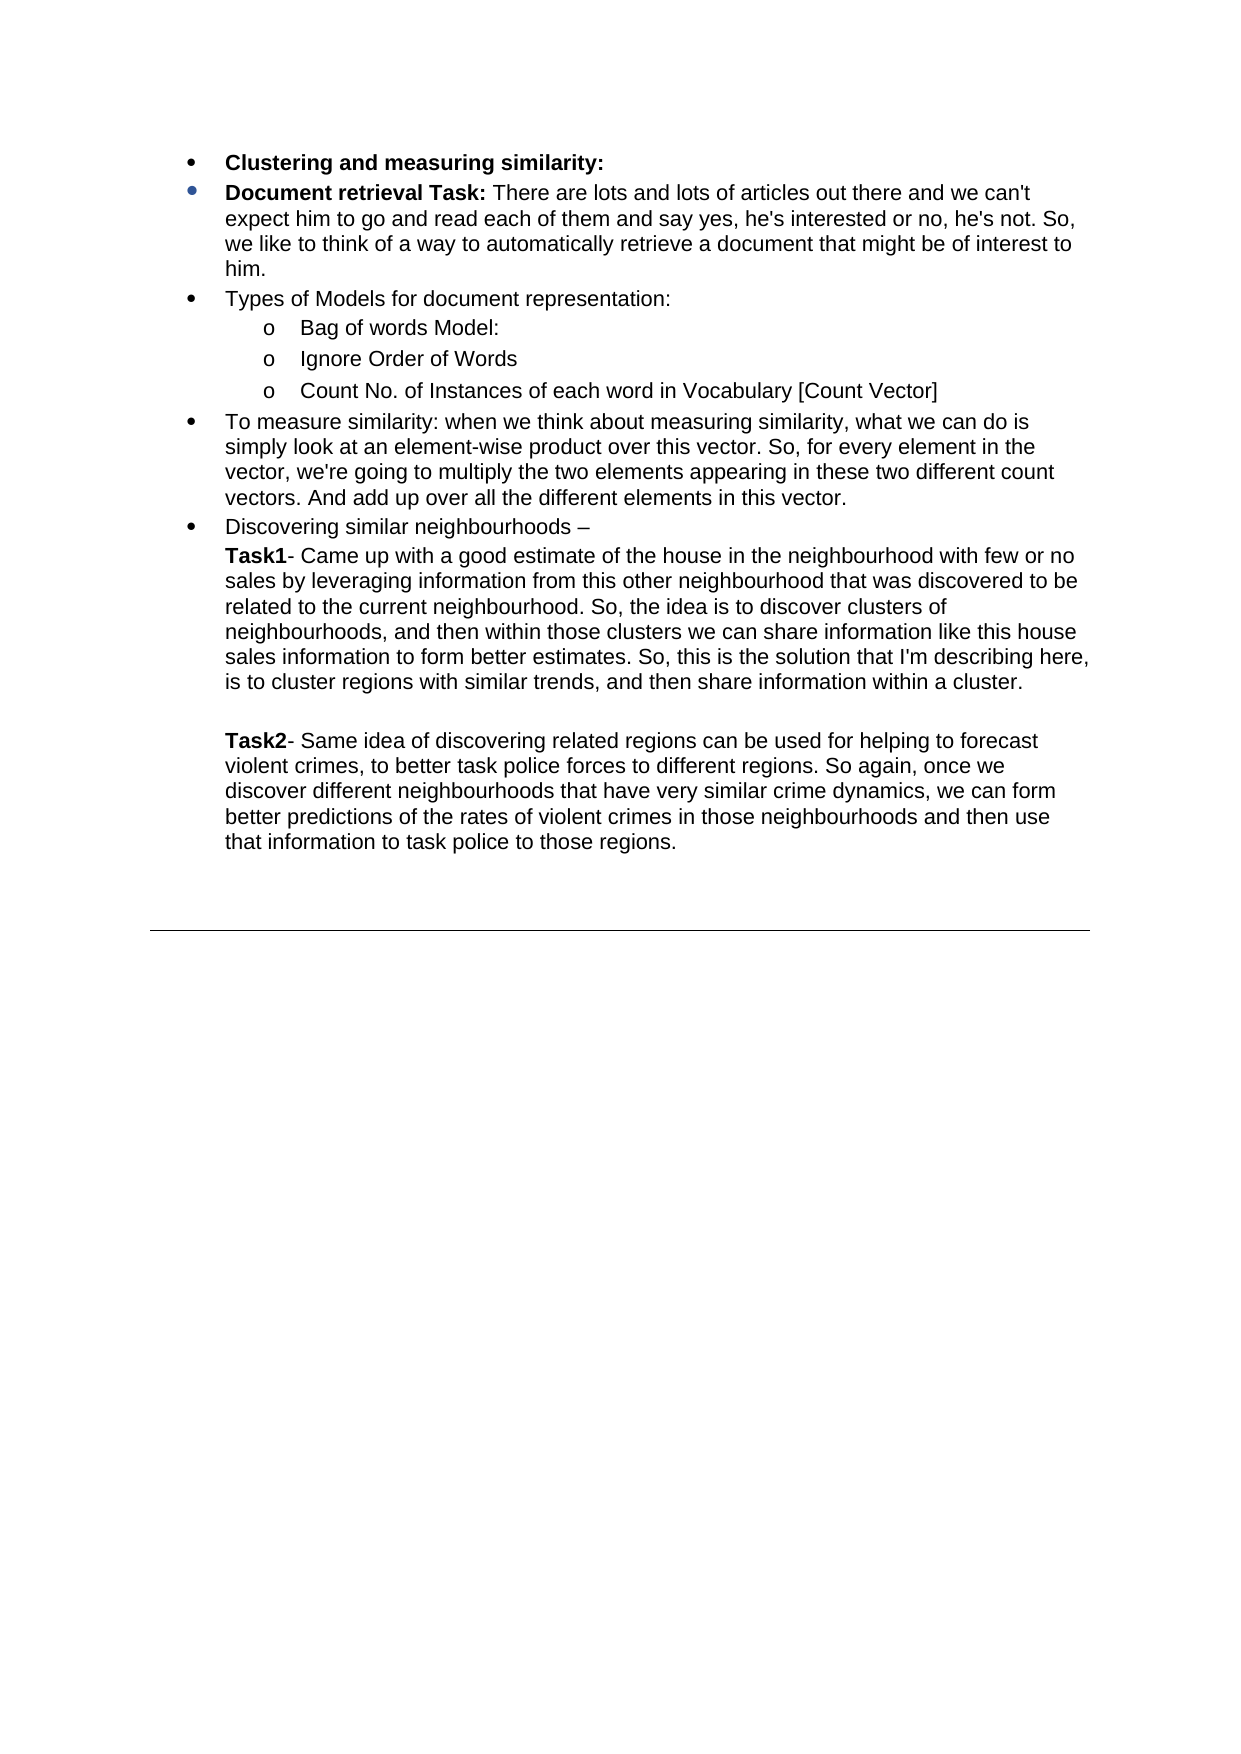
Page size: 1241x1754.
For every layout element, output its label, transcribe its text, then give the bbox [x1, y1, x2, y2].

subtitle Clustering and measuring similarity: [187, 150, 1090, 175]
subtitle Count No. of Instances of each word in Vocabulary [Count Vector] [262, 377, 1090, 404]
subtitle Task1- Came up with a good estimate of the house in the neighbourhood with few or no sales by leveraging information from this other neighbourhood that was discovered to be related to the current neighbourhood. So, the idea is to discover clusters of neighbourhoods, and then within those clusters we can share information like this house sales information to form better estimates. So, this is the solution that I'm describing here, is to cluster regions with similar trends, and then share information within a cluster. [225, 543, 1090, 694]
subtitle Document retrieval Task: There are lots and lots of articles out there and we can't expect him to go and read each of them and say yes, he's interested or no, he's not. So, we like to think of a way to automatically retrieve a document that might be of interest to him. [187, 179, 1090, 281]
subtitle To measure similarity: when we think about measuring similarity, what we can do is simply look at an element-wise product over this vector. So, for every element in the vector, we're going to multiply the two elements appearing in these two different count vectors. And add up over all the different elements in this vector. [187, 409, 1090, 509]
subtitle Bag of words Model: [262, 315, 1090, 342]
subtitle Types of Models for document representation: [187, 286, 1090, 311]
subtitle Discovering similar neighbourhoods – [187, 514, 1090, 539]
subtitle Task2- Same idea of discovering related regions can be used for helping to forecast violent crimes, to better task police forces to different regions. So again, once we discover different neighbourhoods that have very similar crime dynamics, we can form better predictions of the rates of violent crimes in those neighbourhoods and then use that information to task police to those regions. [225, 728, 1090, 854]
subtitle Ignore Order of Words [262, 346, 1090, 373]
